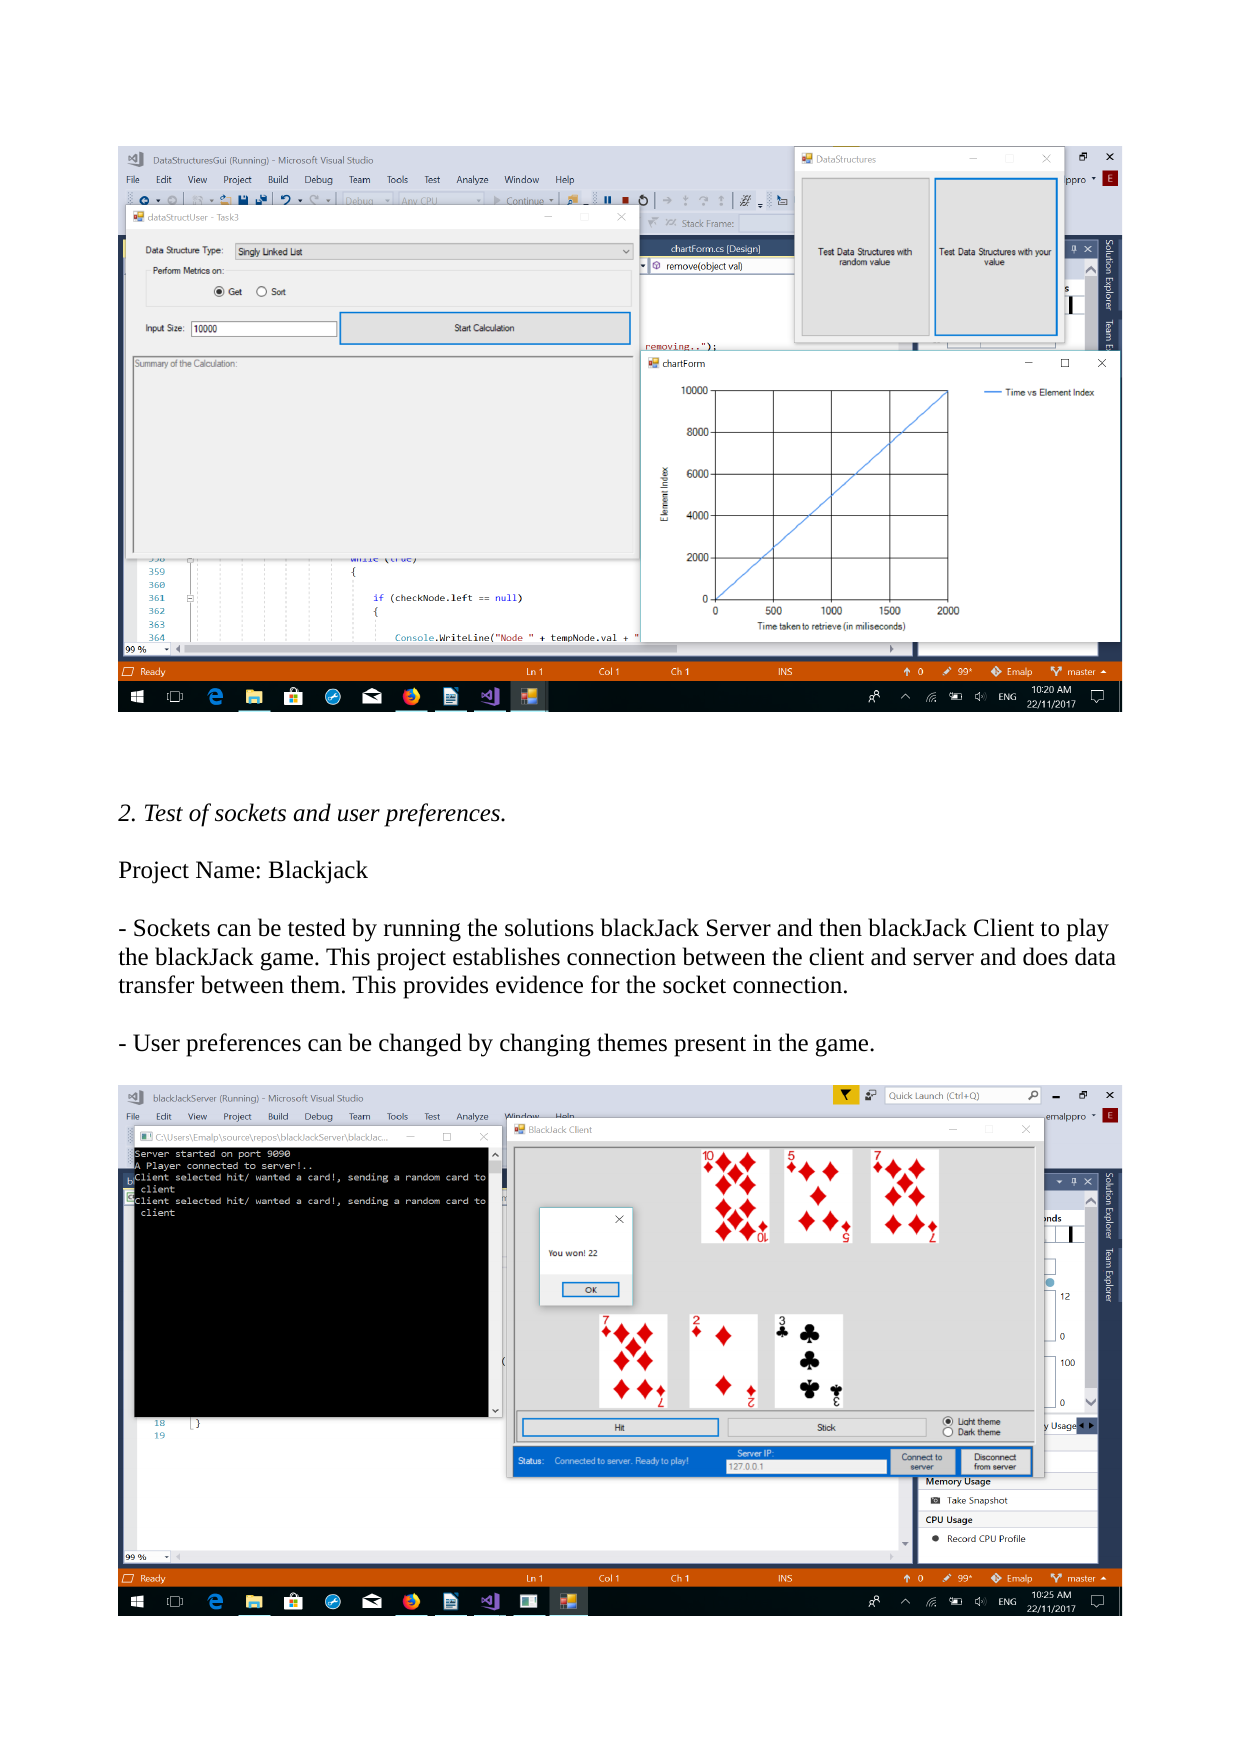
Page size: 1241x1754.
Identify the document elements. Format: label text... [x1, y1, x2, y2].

picture [118, 146, 1123, 712]
picture [118, 1085, 1123, 1616]
text - User preferences can be changed by changing themes present in the game. [118, 1028, 1122, 1057]
text - Sockets can be tested by running the solutions blackJack Server and then blackJack Client to play the blackJack game. This project establishes connection between the client and server and does data transfer between them. This provides evidence for the socket connection. [118, 913, 1122, 999]
text 2. Test of sockets and user preferences. [118, 798, 1122, 827]
text Project Name: Blackjack [118, 855, 1122, 884]
